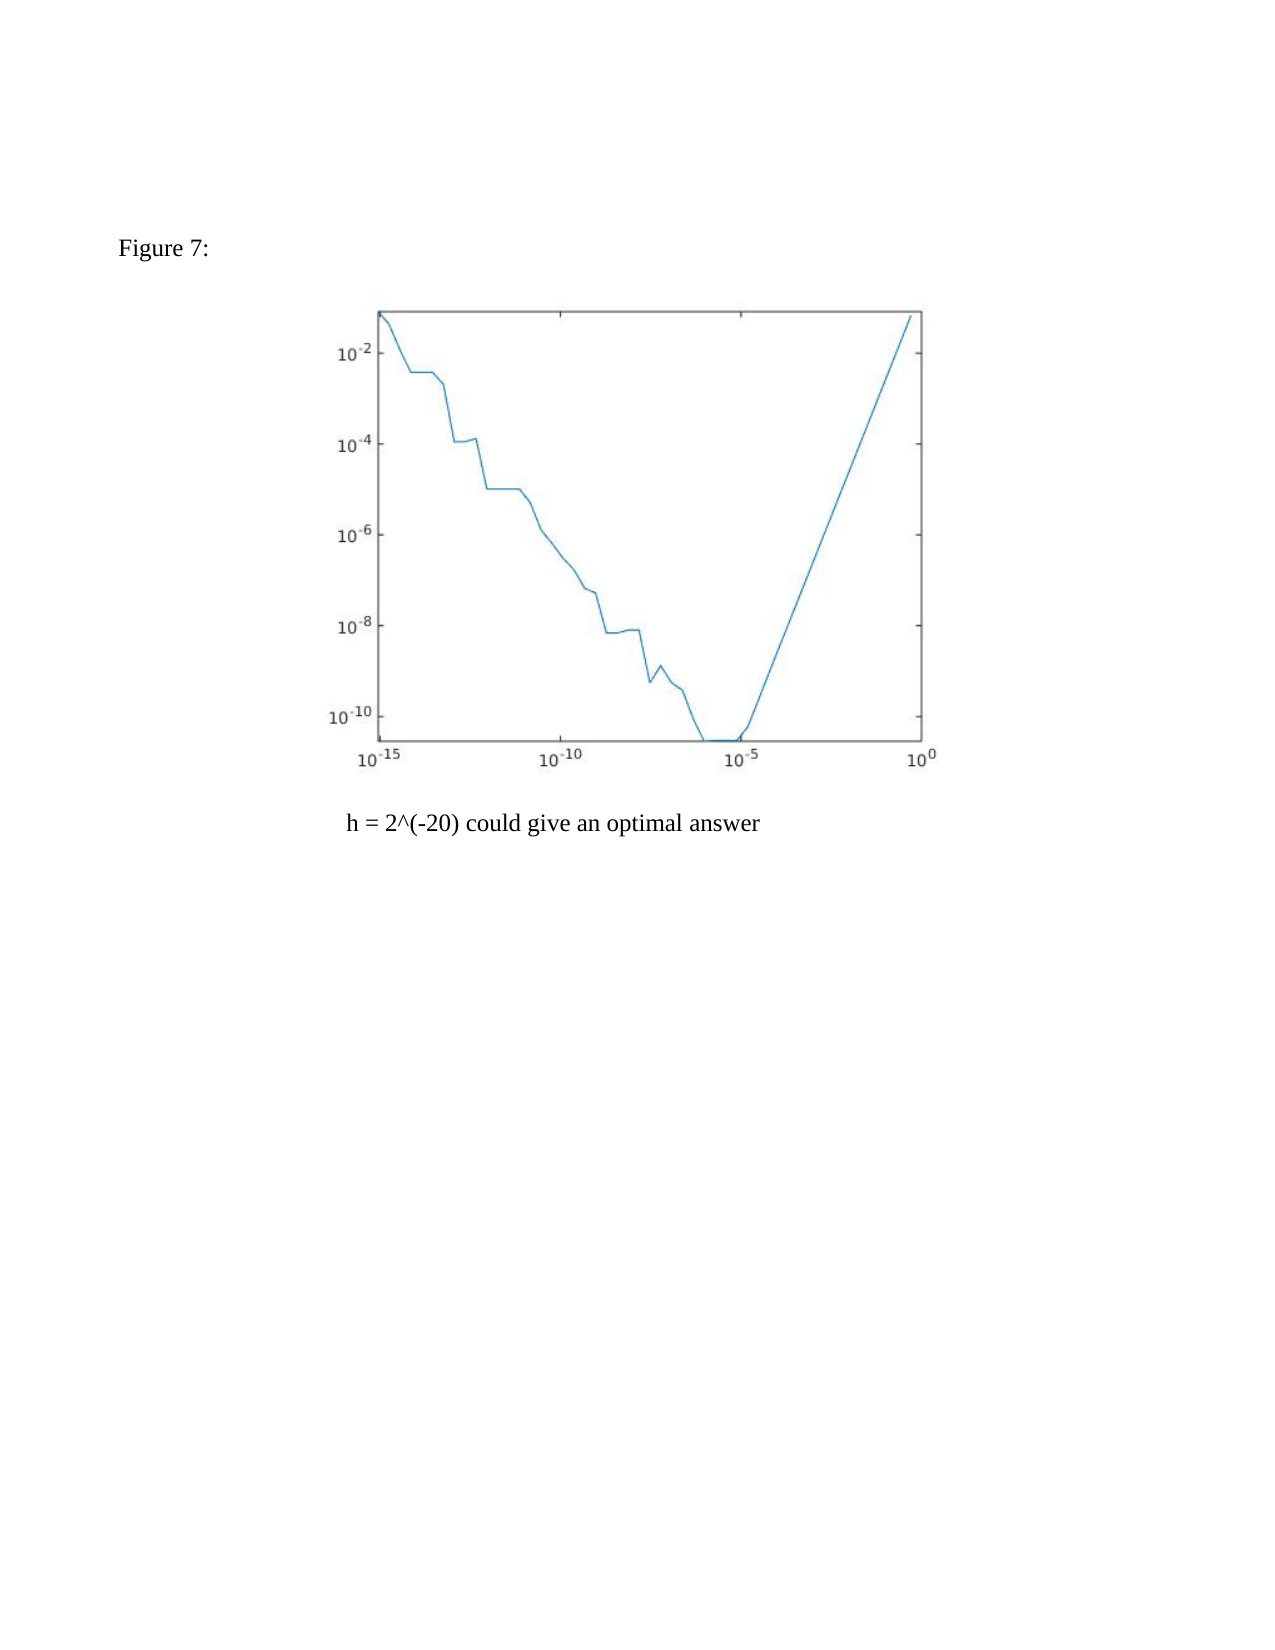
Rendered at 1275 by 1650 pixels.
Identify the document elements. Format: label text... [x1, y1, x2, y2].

text h = 2^(-20) could give an optimal answer [118, 808, 1157, 837]
text Figure 7: [118, 233, 1157, 262]
picture [287, 273, 988, 799]
